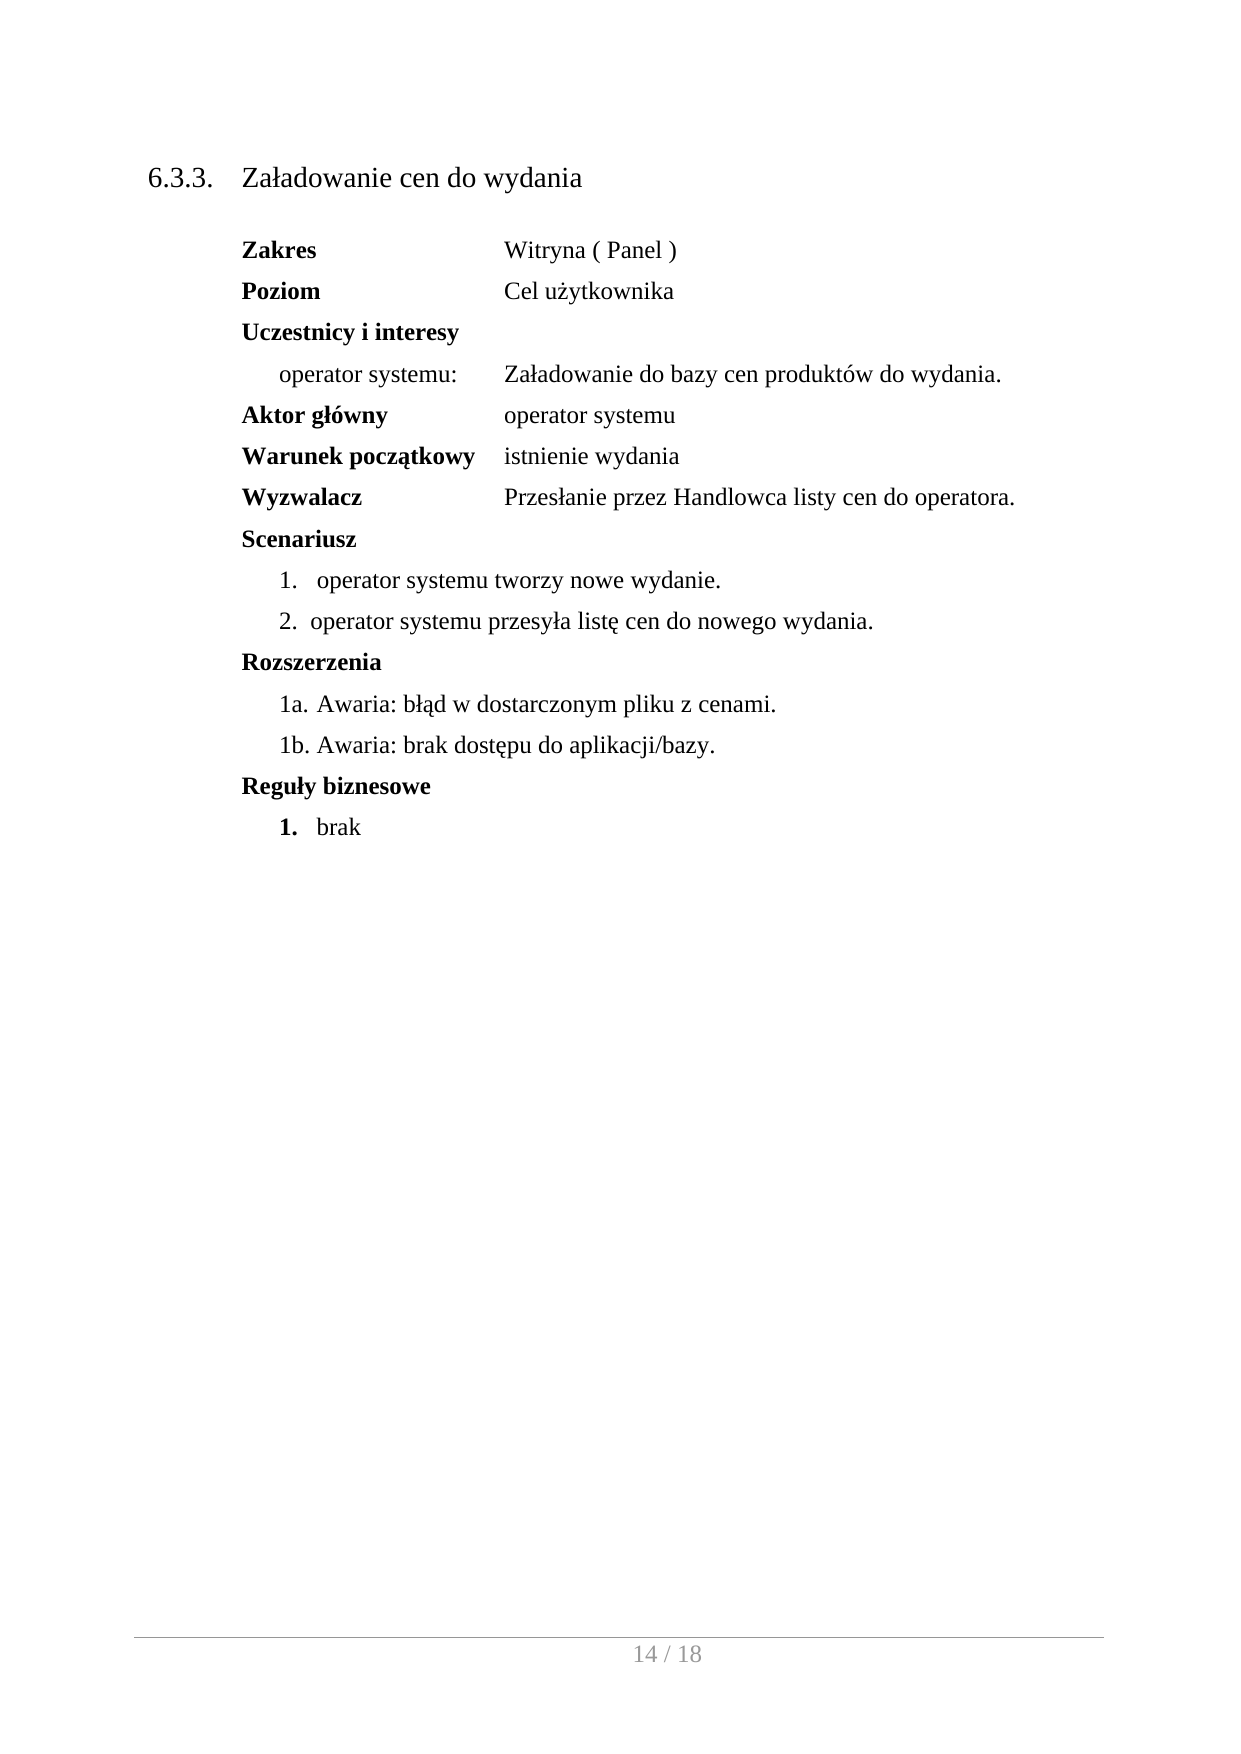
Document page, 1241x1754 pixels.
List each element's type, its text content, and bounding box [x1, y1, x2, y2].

text operator systemu: Załadowanie do bazy cen produktów do wydania. [279, 359, 1092, 387]
text Wyzwalacz Przesłanie przez Handlowca listy cen do operatora. [241, 482, 1092, 511]
text 1. brak [279, 812, 1092, 841]
text 1b. Awaria: brak dostępu do aplikacji/bazy. [279, 730, 1092, 759]
subtitle Załadowanie cen do wydania [148, 160, 1092, 194]
text Uczestnicy i interesy [241, 317, 1092, 346]
text 1a. Awaria: błąd w dostarczonym pliku z cenami. [279, 689, 1092, 717]
text Poziom Cel użytkownika [241, 276, 1092, 305]
text Rozszerzenia [241, 647, 1092, 676]
text Aktor główny operator systemu [241, 400, 1092, 429]
text Reguły biznesowe [241, 771, 1092, 800]
text Warunek początkowy istnienie wydania [241, 441, 1092, 470]
list operator systemu tworzy nowe wydanie. [279, 565, 1092, 594]
list 2. operator systemu przesyła listę cen do nowego wydania. [279, 606, 1092, 635]
text Zakres Witryna ( Panel ) [241, 235, 1092, 264]
text Scenariusz [241, 524, 1092, 552]
